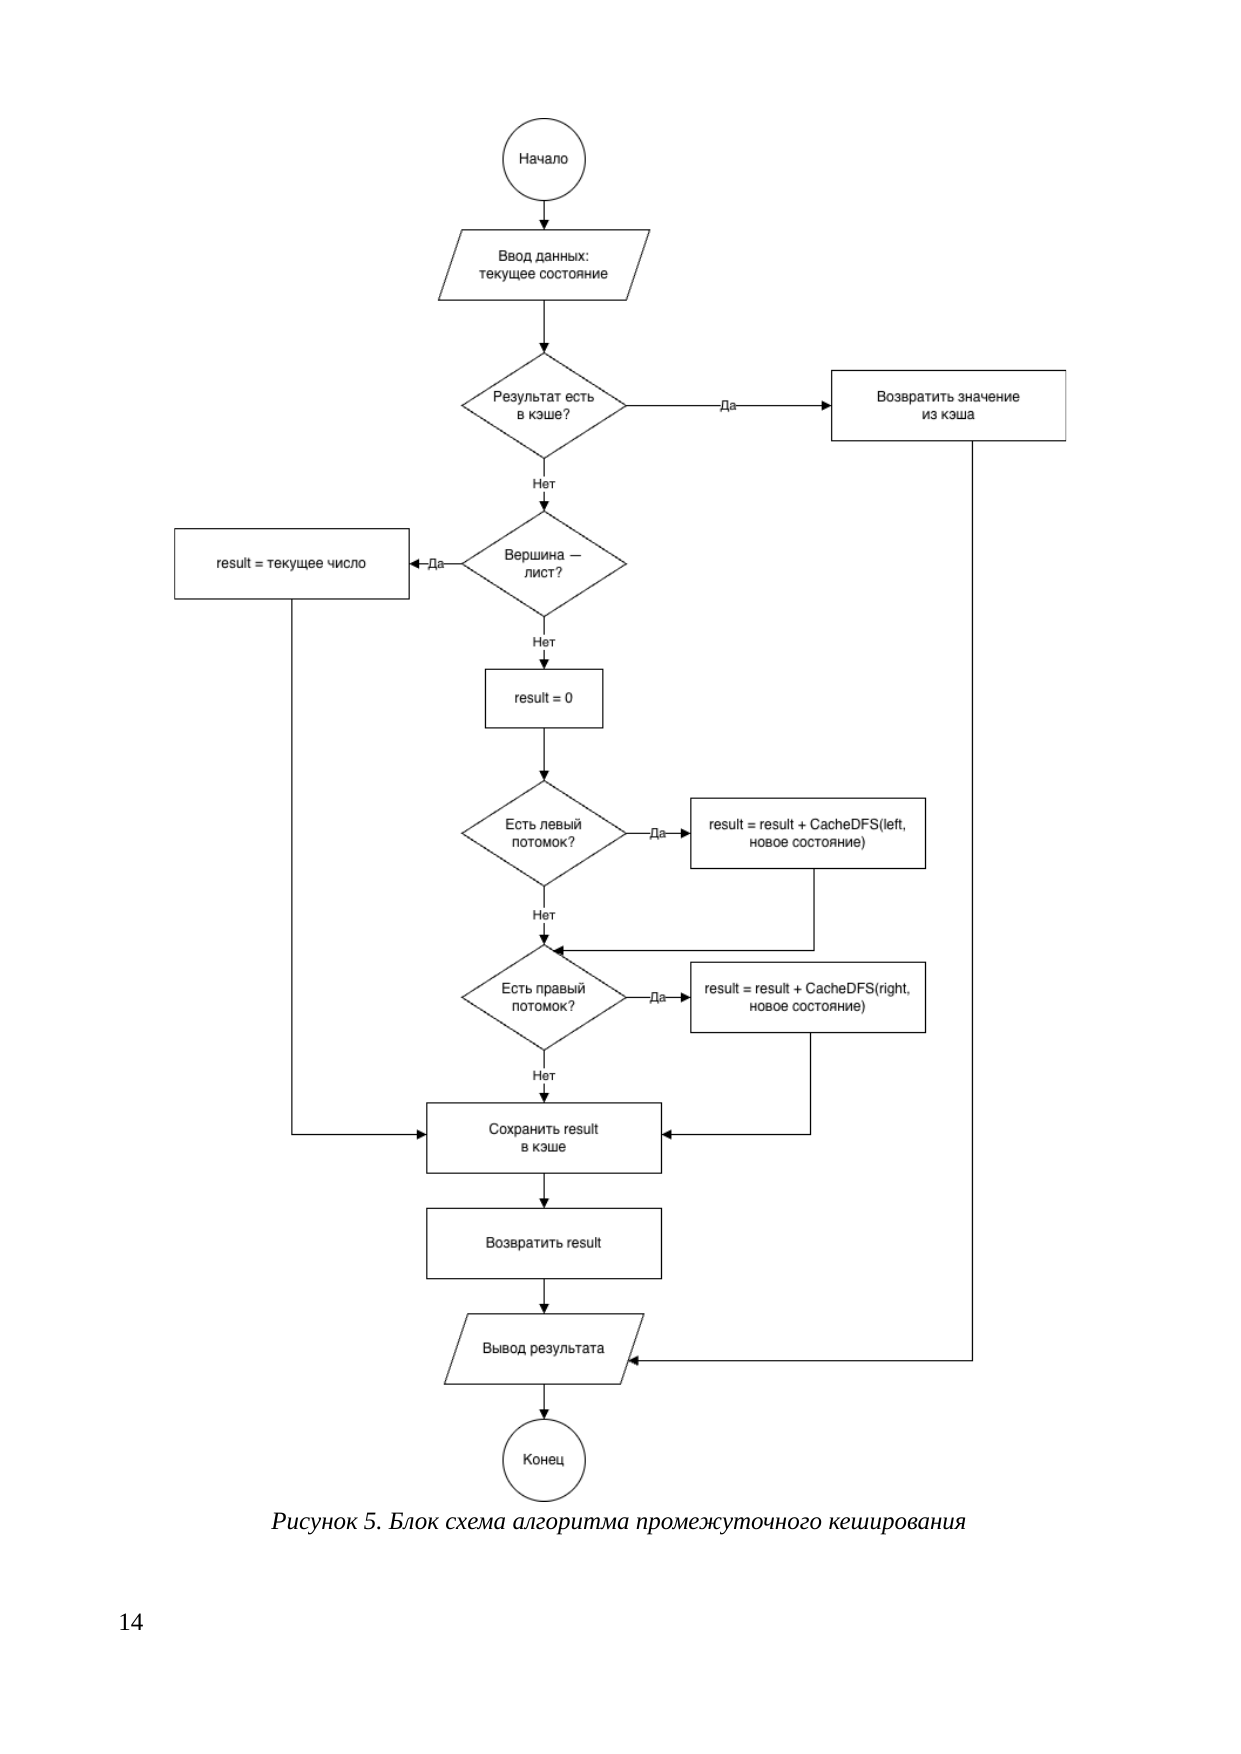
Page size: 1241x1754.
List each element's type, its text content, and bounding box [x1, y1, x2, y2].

text Рисунок 5. Блок схема алгоритма промежуточного кеширования [118, 118, 1122, 1535]
picture [174, 118, 1067, 1502]
